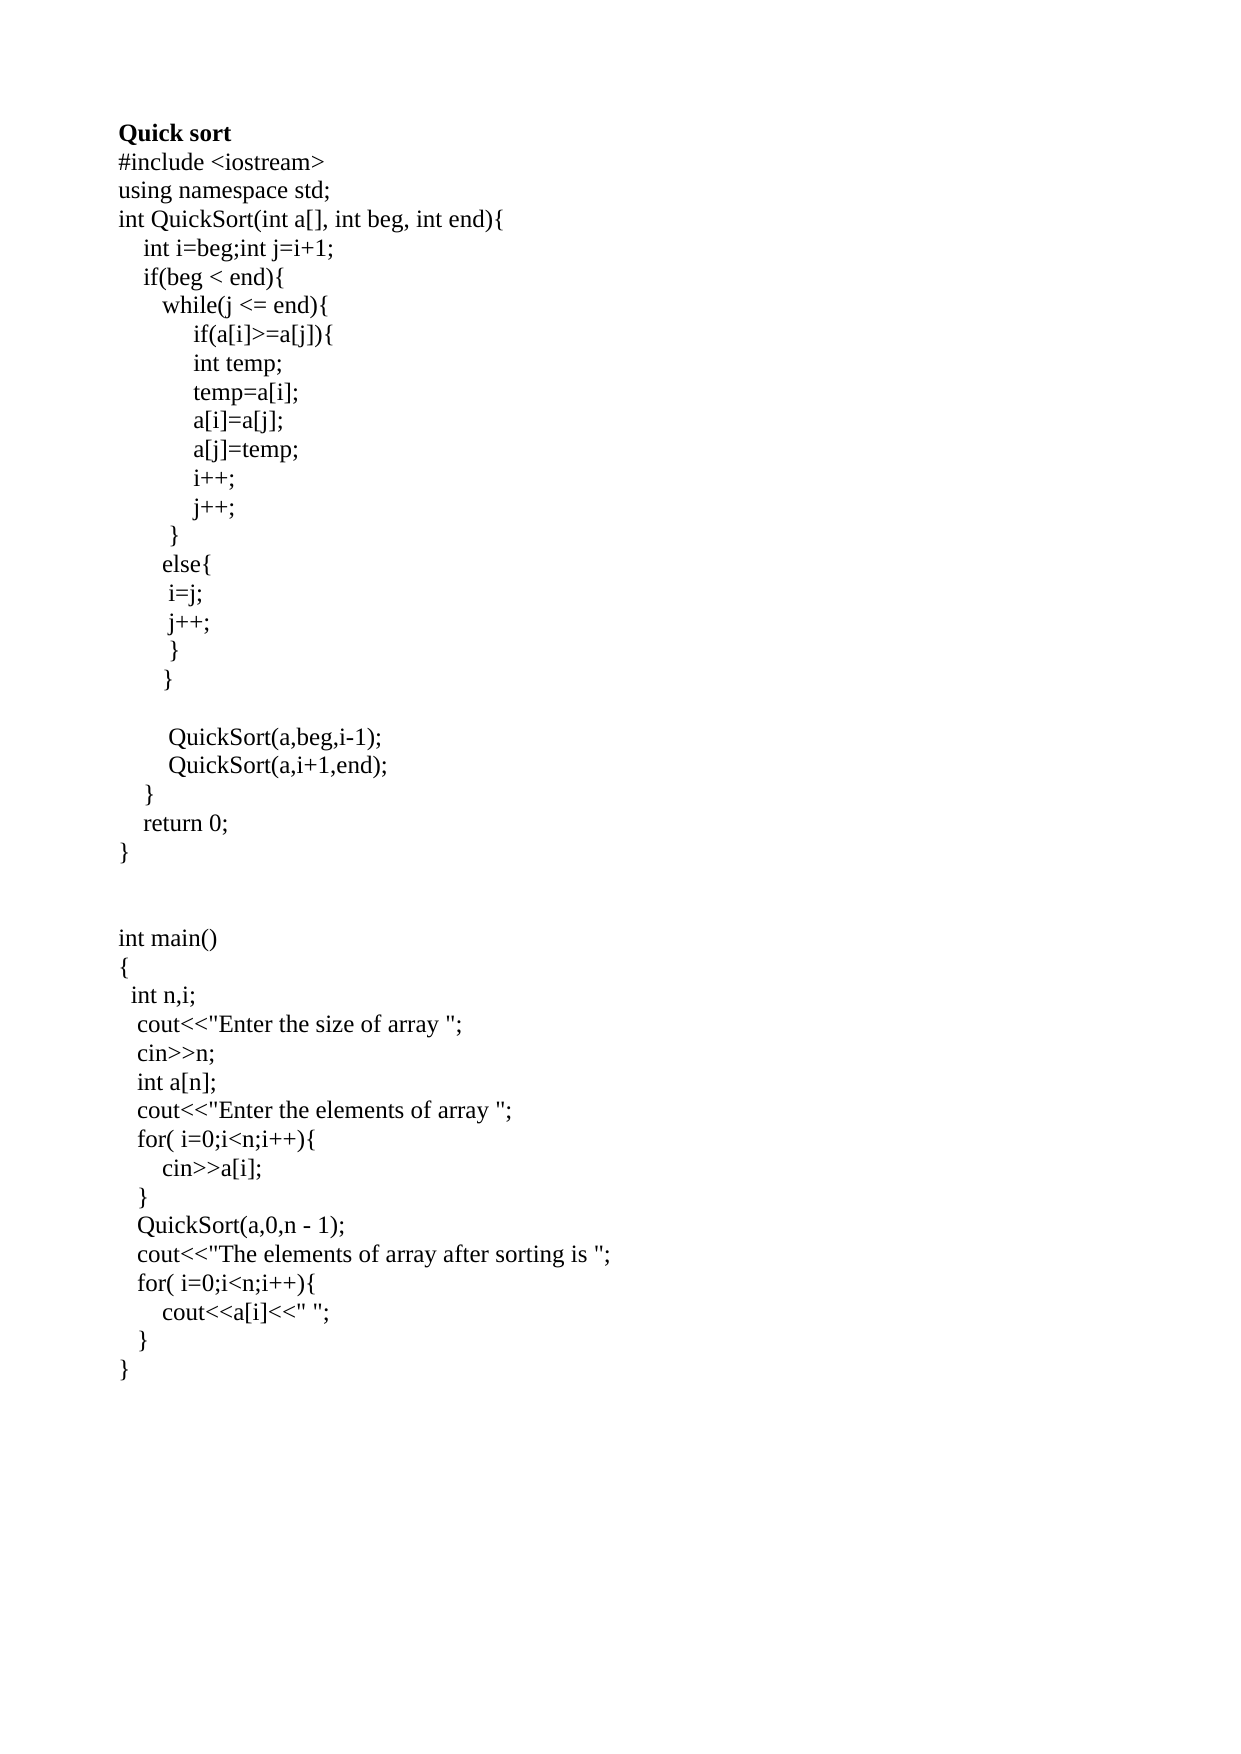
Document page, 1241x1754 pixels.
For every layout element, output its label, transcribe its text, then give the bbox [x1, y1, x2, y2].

text while(j <= end){ [118, 291, 1122, 319]
text } [118, 521, 1122, 549]
text } [118, 1326, 1122, 1354]
text i++; [118, 463, 1122, 492]
text if(beg < end){ [118, 262, 1122, 291]
text for( i=0;i<n;i++){ [118, 1124, 1122, 1153]
text { [118, 952, 1122, 981]
text QuickSort(a,beg,i-1); [118, 722, 1122, 751]
text if(a[i]>=a[j]){ [118, 319, 1122, 348]
text int temp; [118, 348, 1122, 377]
text int a[n]; [118, 1067, 1122, 1096]
text for( i=0;i<n;i++){ [118, 1268, 1122, 1297]
text Quick sort [118, 118, 1122, 147]
text int n,i; [118, 981, 1122, 1009]
text cin>>n; [118, 1038, 1122, 1067]
text return 0; [118, 808, 1122, 837]
text int QuickSort(int a[], int beg, int end){ [118, 204, 1122, 233]
text cout<<"Enter the size of array "; [118, 1009, 1122, 1038]
text } [118, 636, 1122, 664]
text else{ [118, 549, 1122, 578]
text #include <iostream> [118, 147, 1122, 176]
text j++; [118, 492, 1122, 521]
text a[j]=temp; [118, 434, 1122, 463]
text } [118, 1182, 1122, 1211]
text j++; [118, 607, 1122, 636]
text } [118, 779, 1122, 808]
text cin>>a[i]; [118, 1153, 1122, 1182]
text QuickSort(a,i+1,end); [118, 751, 1122, 779]
text int main() [118, 923, 1122, 952]
text i=j; [118, 578, 1122, 607]
text } [118, 1354, 1122, 1383]
text } [118, 837, 1122, 866]
text using namespace std; [118, 176, 1122, 204]
text temp=a[i]; [118, 377, 1122, 406]
text cout<<"The elements of array after sorting is "; [118, 1239, 1122, 1268]
text cout<<"Enter the elements of array "; [118, 1096, 1122, 1124]
text a[i]=a[j]; [118, 406, 1122, 434]
text } [118, 664, 1122, 693]
text int i=beg;int j=i+1; [118, 233, 1122, 262]
text cout<<a[i]<<" "; [118, 1297, 1122, 1326]
text QuickSort(a,0,n - 1); [118, 1211, 1122, 1239]
